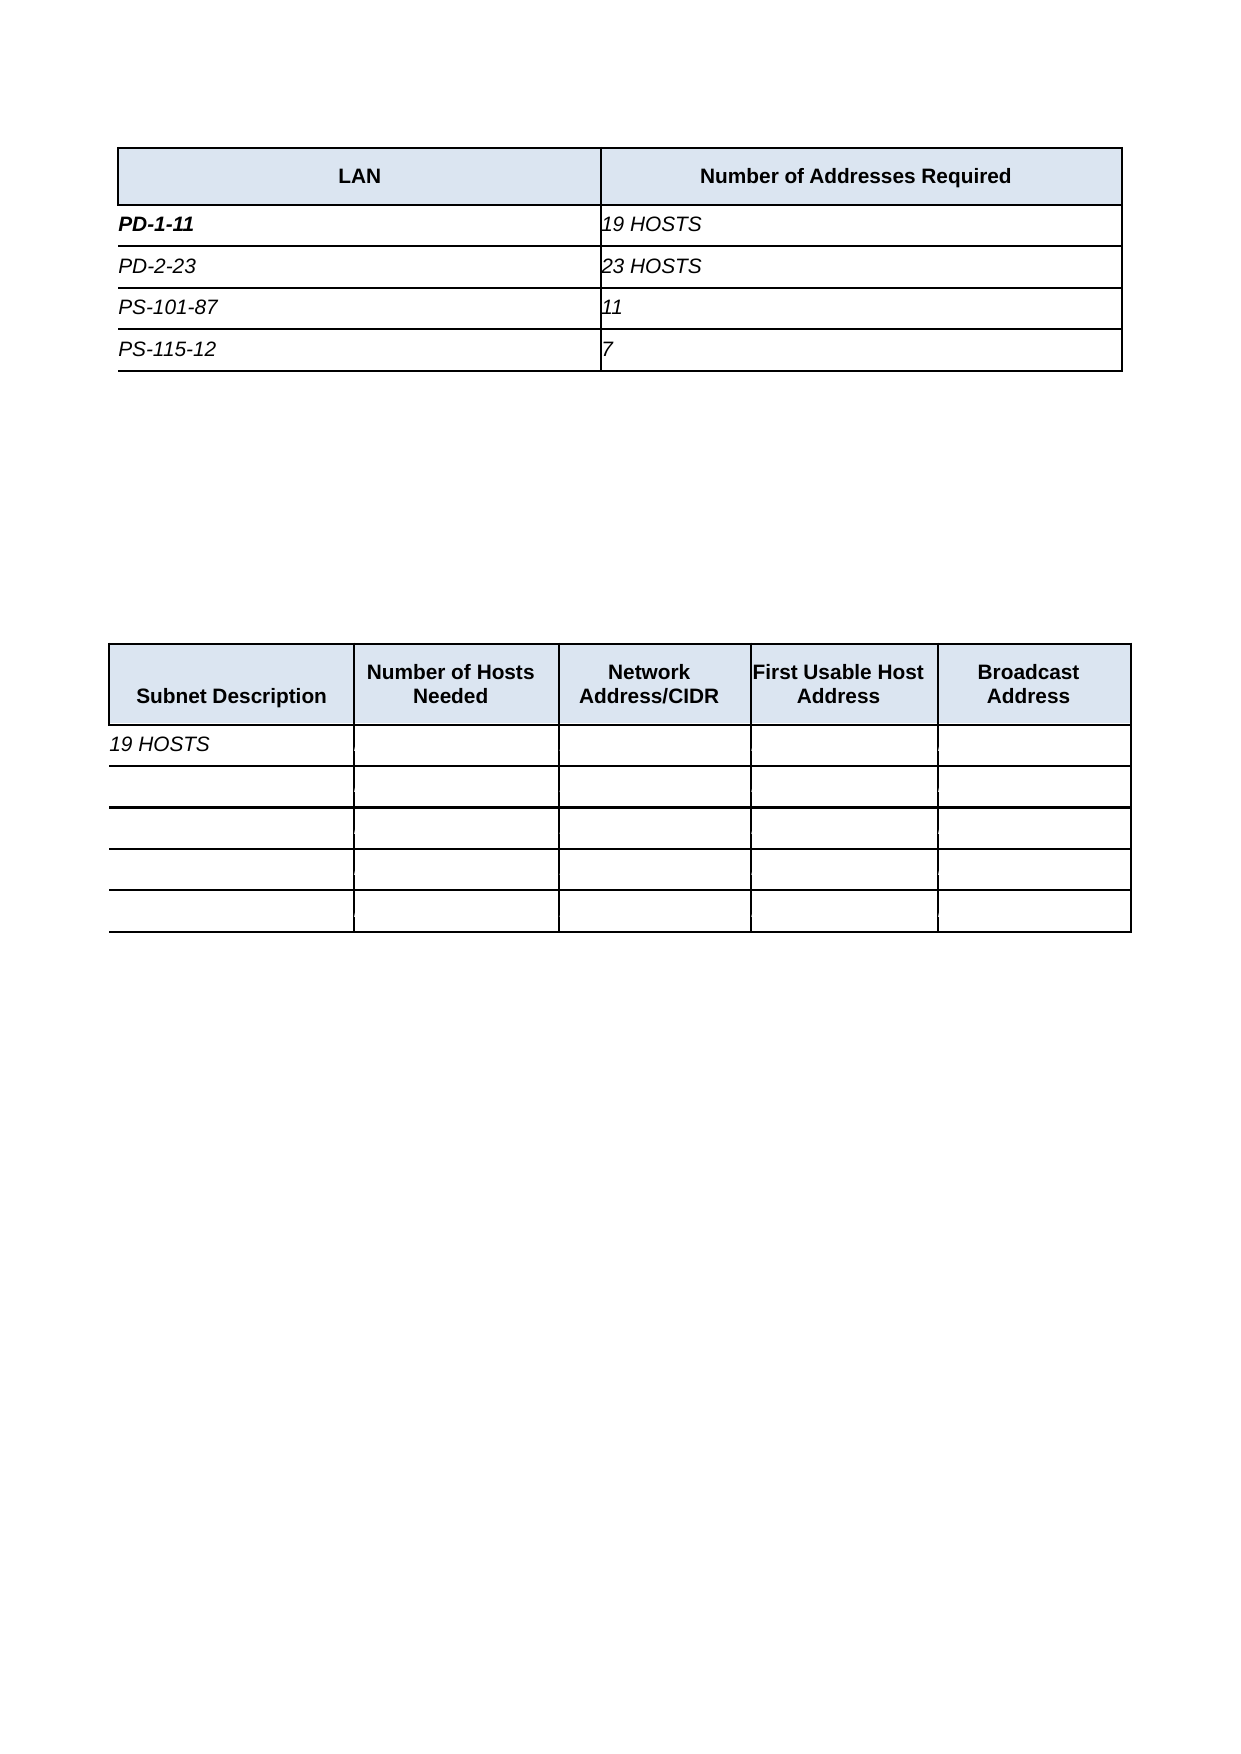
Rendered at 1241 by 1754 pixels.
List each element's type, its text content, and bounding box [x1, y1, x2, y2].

table_cell 19 HOSTSblankk [109, 726, 353, 765]
table_cell blank [355, 726, 558, 765]
table_cell PD-2-23 [118, 247, 600, 287]
table_cell blank [560, 726, 750, 765]
table_cell blank [752, 850, 937, 889]
table_cell blank [752, 726, 937, 765]
table_header Broadcast Address [939, 645, 1130, 723]
table_cell blank [355, 850, 558, 889]
table_cell blank [752, 767, 937, 806]
table_cell blank [355, 809, 558, 848]
table_cell blank [939, 850, 1130, 889]
table_cell blank [939, 726, 1130, 765]
table_cell blank [560, 850, 750, 889]
table_cell PS-115-12 [118, 330, 600, 369]
table_cell blank [939, 891, 1130, 931]
table_header First Usable Host Address [752, 645, 937, 723]
table_cell 11blank [602, 289, 1121, 328]
table_cell blank [560, 767, 750, 806]
table_cell blank [355, 767, 558, 806]
table_cell blank [752, 809, 937, 848]
table_cell PS-101-87 [118, 289, 600, 328]
table_cell blank [939, 809, 1130, 848]
table_cell 19 HOSTSblank [602, 206, 1121, 245]
table_cell blank [560, 809, 750, 848]
table_header Subnet Description [110, 645, 353, 723]
table_cell blank [752, 891, 937, 931]
table_cell blank [939, 767, 1130, 806]
table_header Network Address/CIDR [560, 645, 750, 723]
table_cell blank [109, 767, 353, 806]
table_header LAN [119, 149, 600, 204]
table_cell 7blank [602, 330, 1121, 369]
table_cell blank [560, 891, 750, 931]
table_cell blank [109, 809, 353, 848]
table_cell blank [355, 891, 558, 931]
table_cell PD-1-11 [118, 206, 600, 245]
table_cell blank [109, 891, 353, 931]
table_cell 23 HOSTSblank [602, 247, 1121, 287]
table_cell blank [109, 850, 353, 889]
table_header Number of Hosts Needed [355, 645, 558, 723]
table_header Number of Addresses Required [602, 149, 1121, 204]
